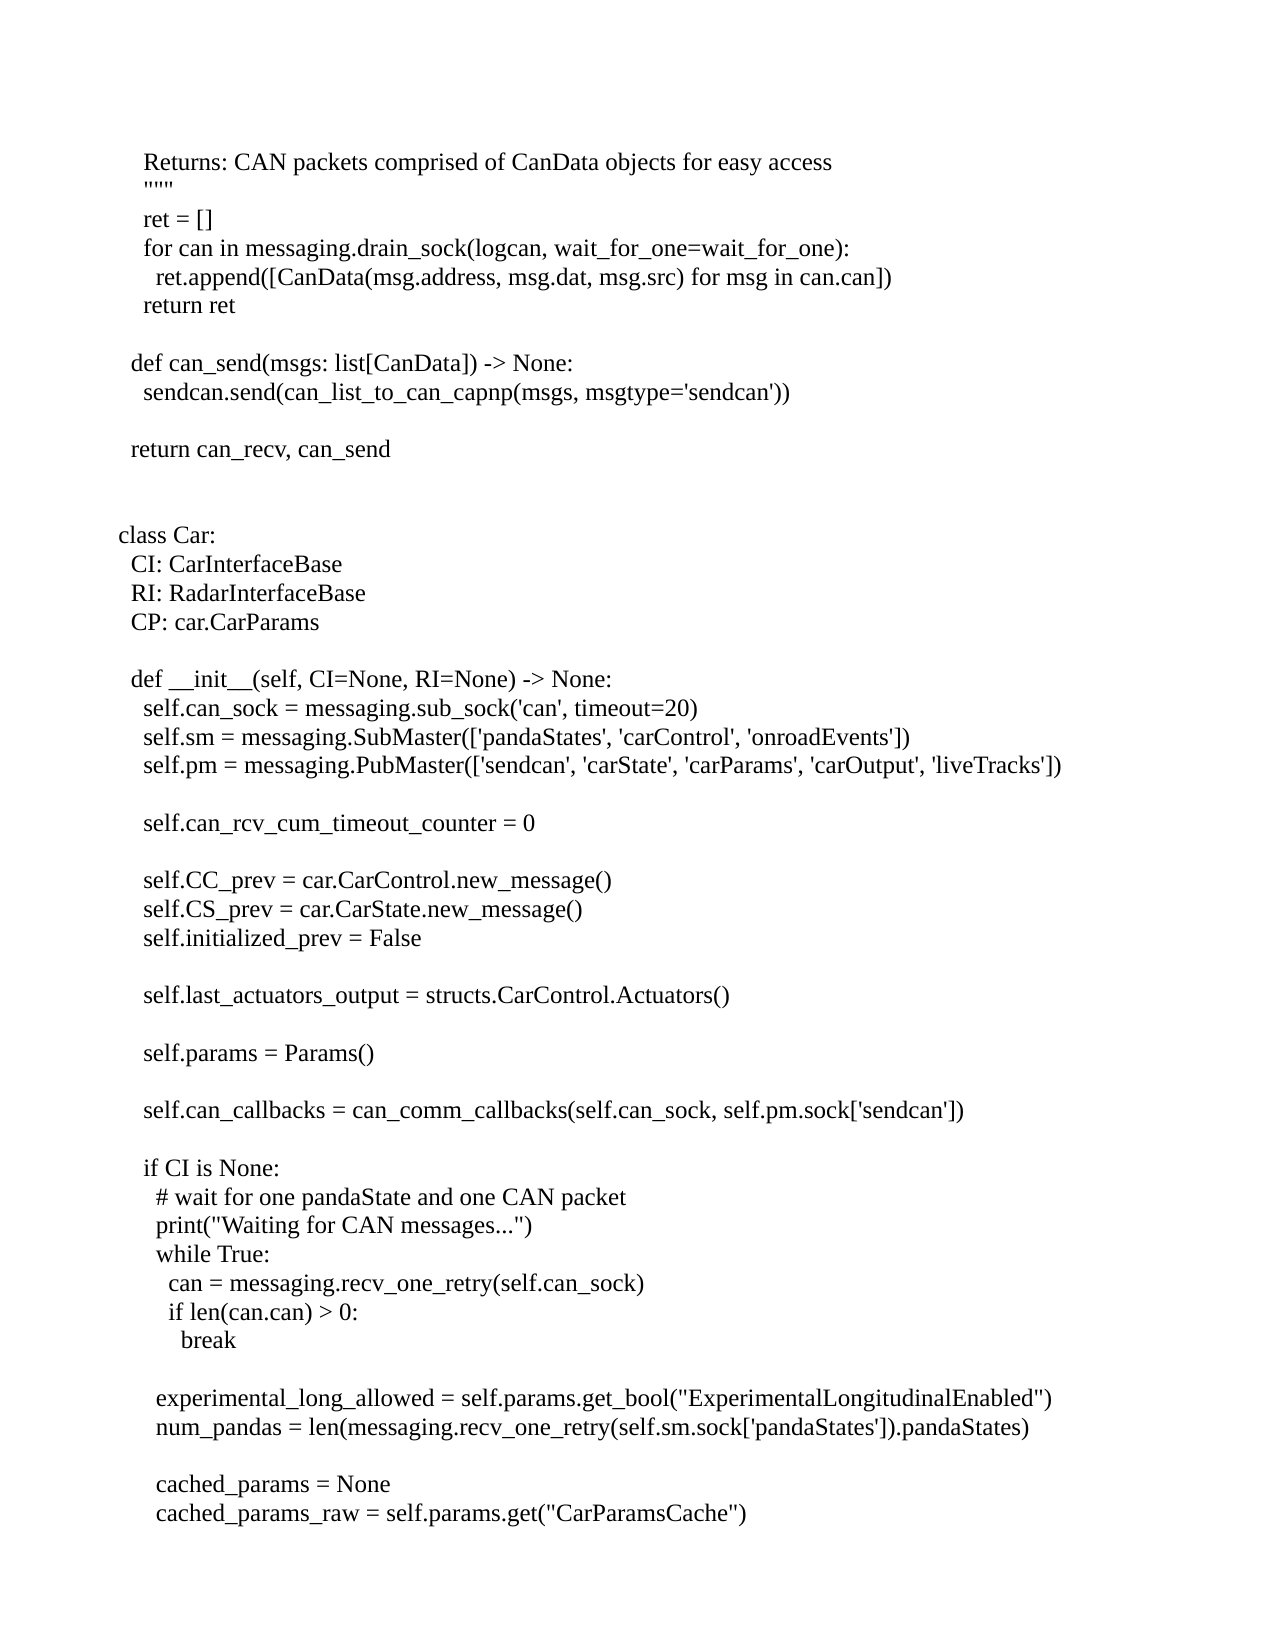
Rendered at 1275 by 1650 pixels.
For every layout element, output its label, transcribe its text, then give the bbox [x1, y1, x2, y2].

text if len(can.can) > 0: [118, 1297, 1157, 1326]
text cached_params_raw = self.params.get("CarParamsCache") [118, 1498, 1157, 1527]
text sendcan.send(can_list_to_can_capnp(msgs, msgtype='sendcan')) [118, 377, 1157, 406]
text def can_send(msgs: list[CanData]) -> None: [118, 348, 1157, 377]
text RI: RadarInterfaceBase [118, 578, 1157, 607]
text ret = [] [118, 204, 1157, 233]
text self.pm = messaging.PubMaster(['sendcan', 'carState', 'carParams', 'carOutput', 'liveTracks']) [118, 751, 1157, 779]
text if CI is None: [118, 1153, 1157, 1182]
text return can_recv, can_send [118, 434, 1157, 463]
text print("Waiting for CAN messages...") [118, 1211, 1157, 1239]
text # wait for one pandaState and one CAN packet [118, 1182, 1157, 1211]
text can = messaging.recv_one_retry(self.can_sock) [118, 1268, 1157, 1297]
text while True: [118, 1239, 1157, 1268]
text CI: CarInterfaceBase [118, 549, 1157, 578]
text num_pandas = len(messaging.recv_one_retry(self.sm.sock['pandaStates']).pandaStates) [118, 1412, 1157, 1441]
text def __init__(self, CI=None, RI=None) -> None: [118, 664, 1157, 693]
text cached_params = None [118, 1469, 1157, 1498]
text self.can_rcv_cum_timeout_counter = 0 [118, 808, 1157, 837]
text experimental_long_allowed = self.params.get_bool("ExperimentalLongitudinalEnabled") [118, 1383, 1157, 1412]
text self.last_actuators_output = structs.CarControl.Actuators() [118, 981, 1157, 1009]
text Returns: CAN packets comprised of CanData objects for easy access [118, 147, 1157, 176]
text self.CS_prev = car.CarState.new_message() [118, 894, 1157, 923]
text self.CC_prev = car.CarControl.new_message() [118, 866, 1157, 894]
text for can in messaging.drain_sock(logcan, wait_for_one=wait_for_one): [118, 233, 1157, 262]
text self.initialized_prev = False [118, 923, 1157, 952]
text self.params = Params() [118, 1038, 1157, 1067]
text CP: car.CarParams [118, 607, 1157, 636]
text break [118, 1326, 1157, 1354]
text ret.append([CanData(msg.address, msg.dat, msg.src) for msg in can.can]) [118, 262, 1157, 291]
text self.can_sock = messaging.sub_sock('can', timeout=20) [118, 693, 1157, 722]
text self.can_callbacks = can_comm_callbacks(self.can_sock, self.pm.sock['sendcan']) [118, 1096, 1157, 1124]
text return ret [118, 291, 1157, 319]
text self.sm = messaging.SubMaster(['pandaStates', 'carControl', 'onroadEvents']) [118, 722, 1157, 751]
text class Car: [118, 521, 1157, 549]
text """ [118, 176, 1157, 204]
